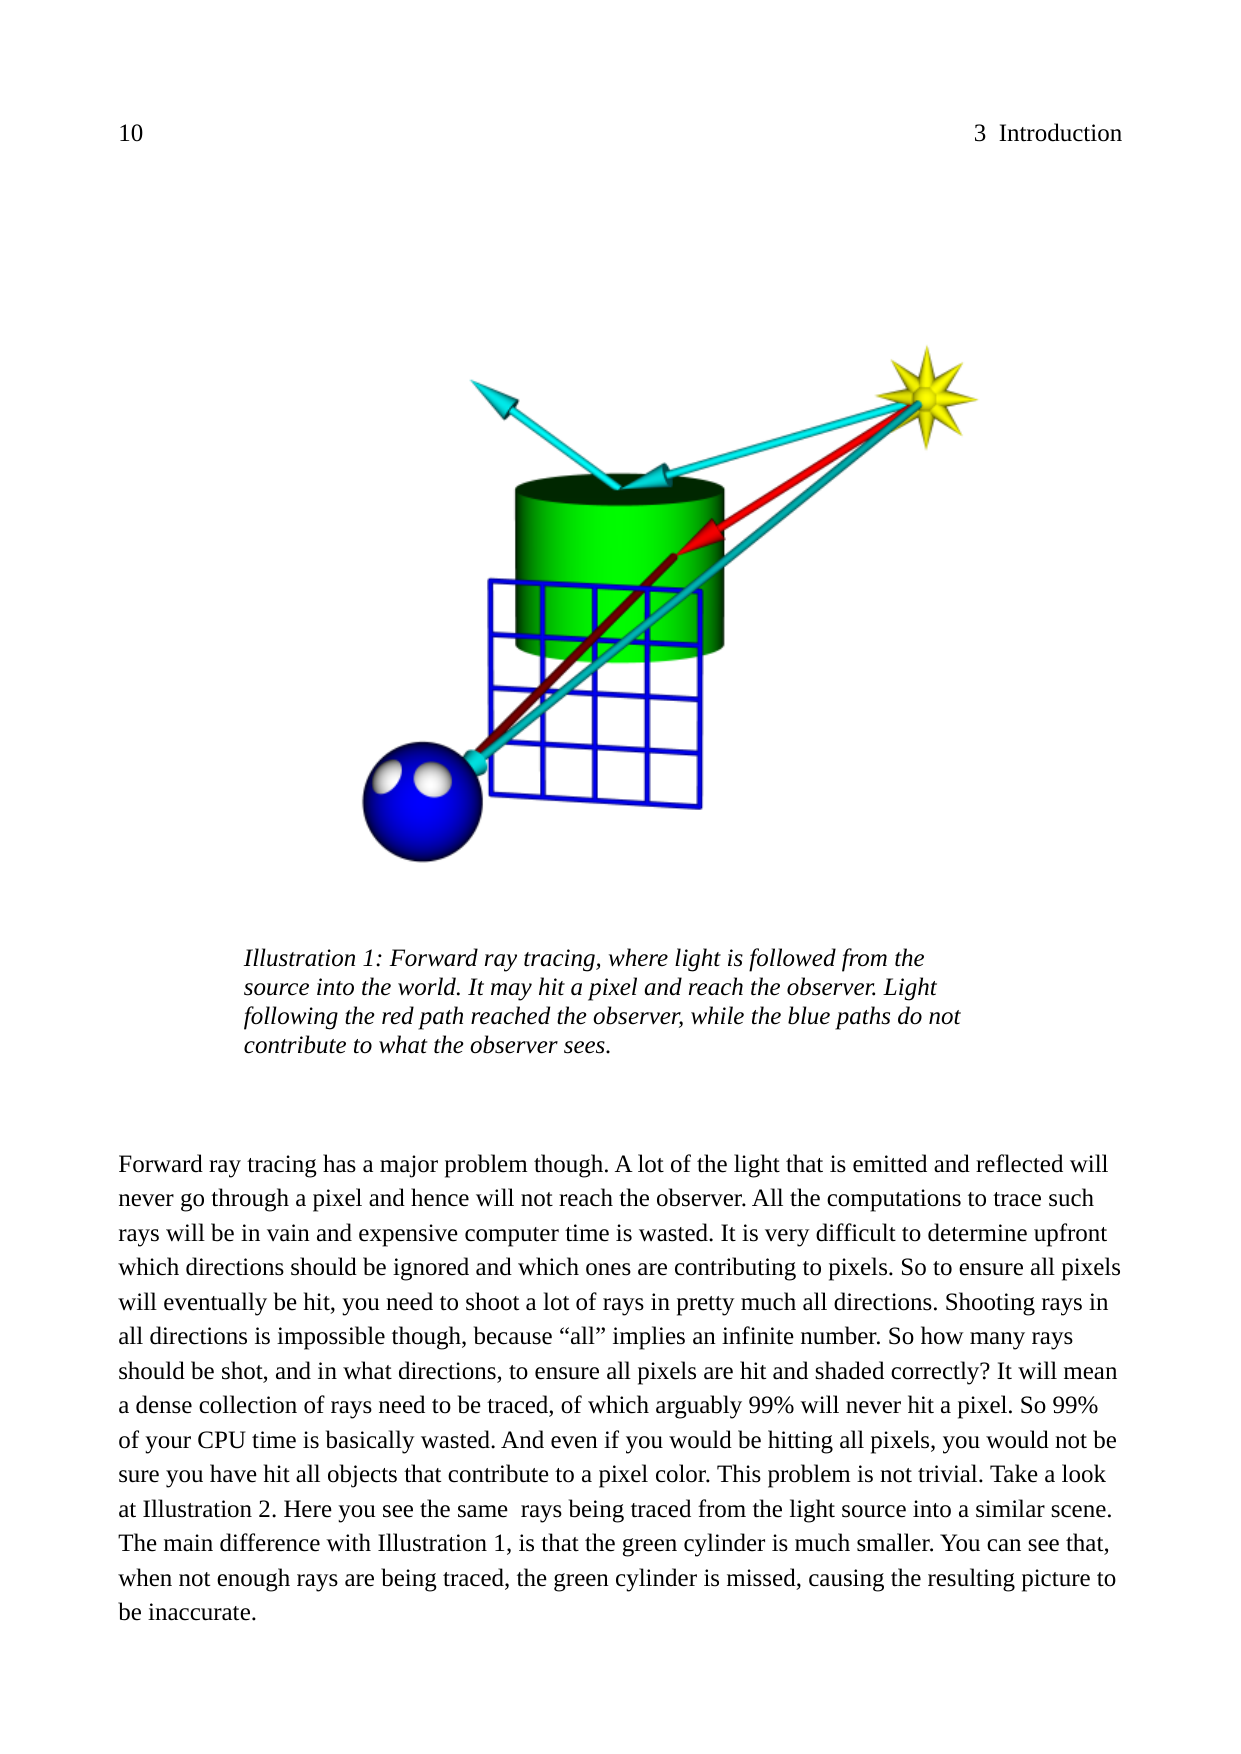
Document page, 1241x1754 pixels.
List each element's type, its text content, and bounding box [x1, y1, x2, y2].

text Illustration 1: Forward ray tracing, where light is followed from the source into the world. It may hit a pixel and reach the observer. Light following the red path reached the observer, while the blue paths do not contribute to what the observer sees. [244, 944, 997, 1058]
picture [243, 190, 997, 944]
text Forward ray tracing has a major problem though. A lot of the light that is emitted and reflected will never go through a pixel and hence will not reach the observer. All the computations to trace such rays will be in vain and expensive computer time is wasted. It is very difficult to determine upfront which directions should be ignored and which ones are contributing to pixels. So to ensure all pixels will eventually be hit, you need to shoot a lot of rays in pretty much all directions. Shooting rays in all directions is impossible though, because “all” implies an infinite number. So how many rays should be shot, and in what directions, to ensure all pixels are hit and shaded correctly? It will mean a dense collection of rays need to be traced, of which arguably 99% will never hit a pixel. So 99% of your CPU time is basically wasted. And even if you would be hitting all pixels, you would not be sure you have hit all objects that contribute to a pixel color. This problem is not trivial. Take a look at Illustration 2. Here you see the same rays being traced from the light source into a similar scene. The main difference with Illustration 1, is that the green cylinder is much smaller. You can see that, when not enough rays are being traced, the green cylinder is missed, causing the resulting picture to be inaccurate. [118, 1149, 1122, 1626]
